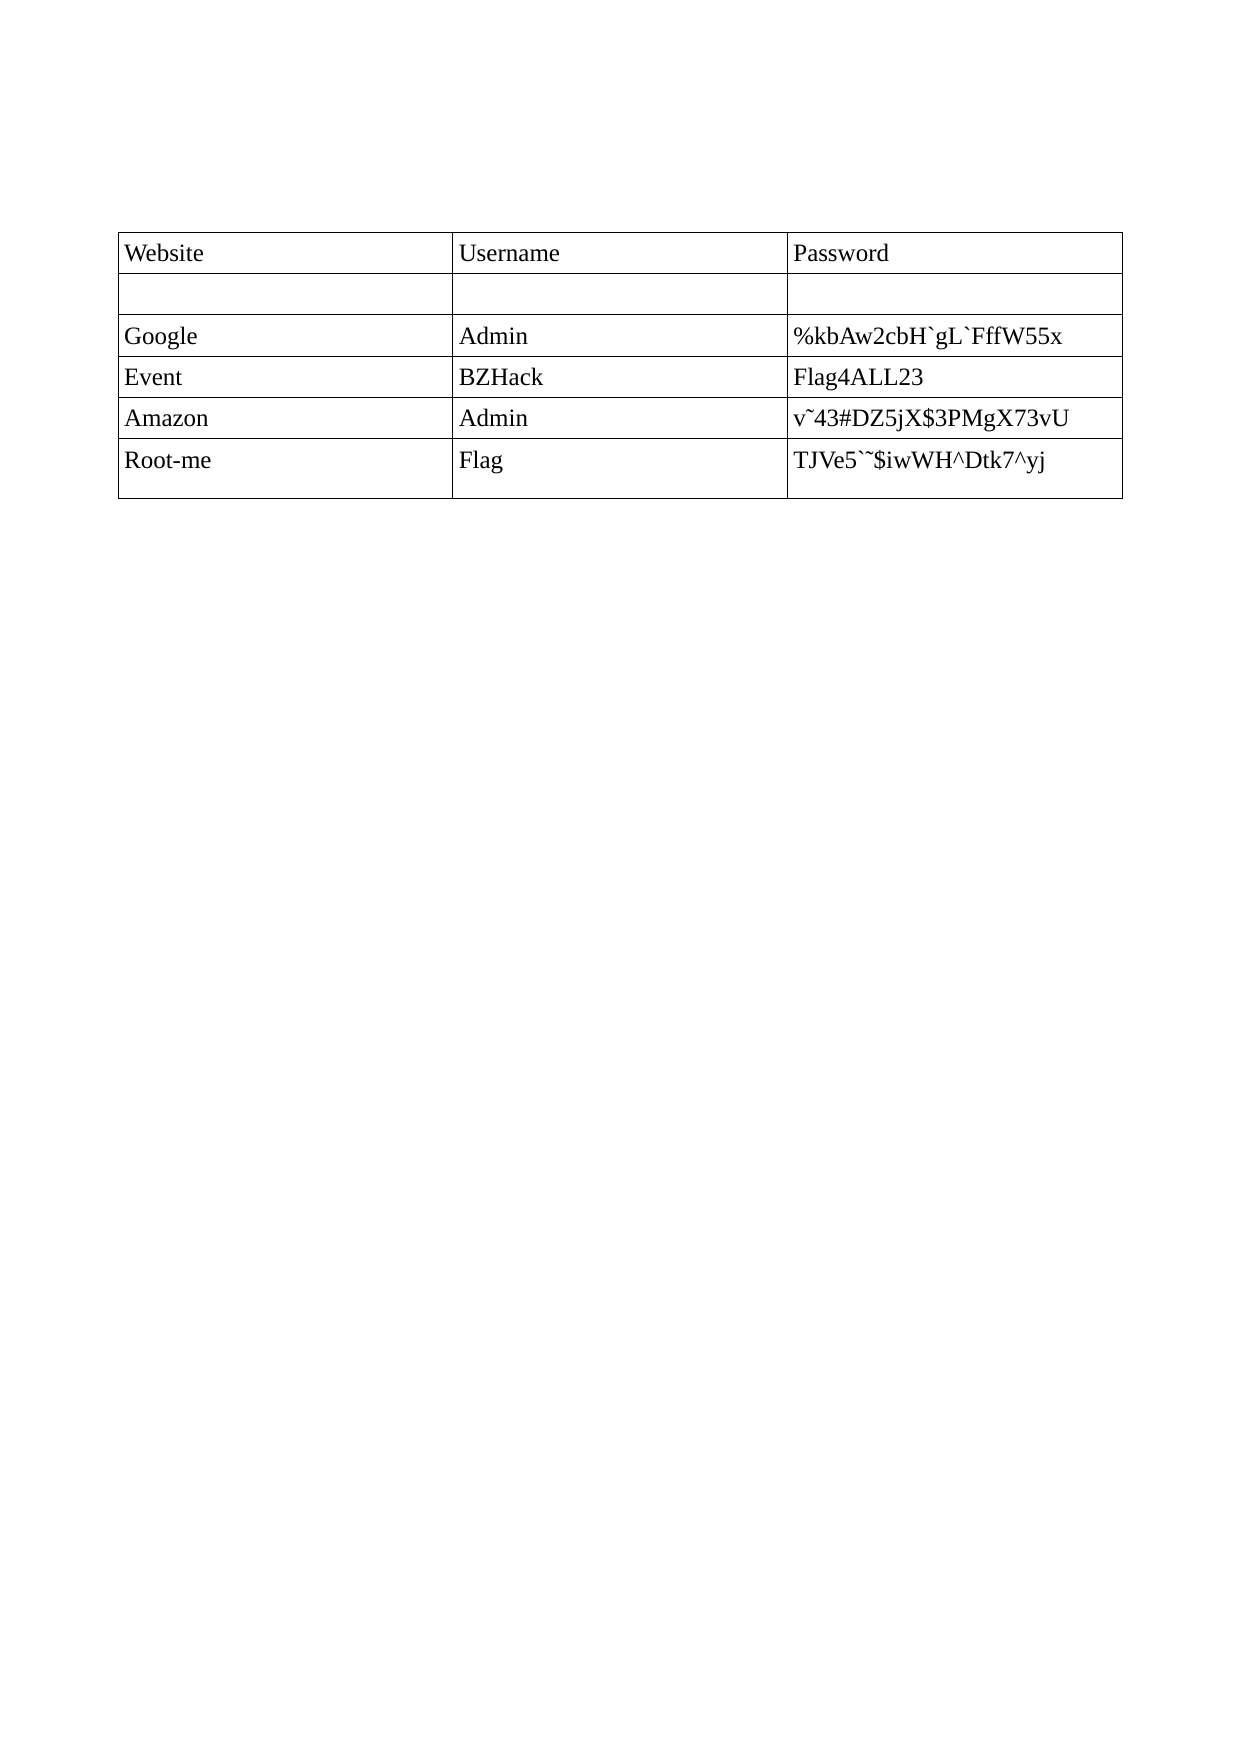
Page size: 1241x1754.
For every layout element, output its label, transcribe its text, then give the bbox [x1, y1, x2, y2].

table_cell v˜43#DZ5jX$3PMgX73vU [788, 398, 1122, 438]
table_cell TJVe5`˜$iwWH^Dtk7^yj [788, 439, 1122, 498]
table_header Username [453, 233, 787, 273]
table_cell Flag4ALL23 [788, 357, 1122, 397]
table_cell [453, 274, 787, 314]
table_cell Flag [453, 439, 787, 498]
table_cell Google [119, 315, 452, 356]
table_cell Root-me [119, 439, 452, 498]
table_cell %kbAw2cbH`gL`FffW55x [788, 315, 1122, 356]
table_cell [788, 274, 1122, 314]
table_cell Admin [453, 398, 787, 438]
table_cell BZHack [453, 357, 787, 397]
table_cell Event [119, 357, 452, 397]
table_cell [119, 274, 452, 314]
table_header Website [119, 233, 452, 273]
table_cell Amazon [119, 398, 452, 438]
table_cell Admin [453, 315, 787, 356]
table_header Password [788, 233, 1122, 273]
